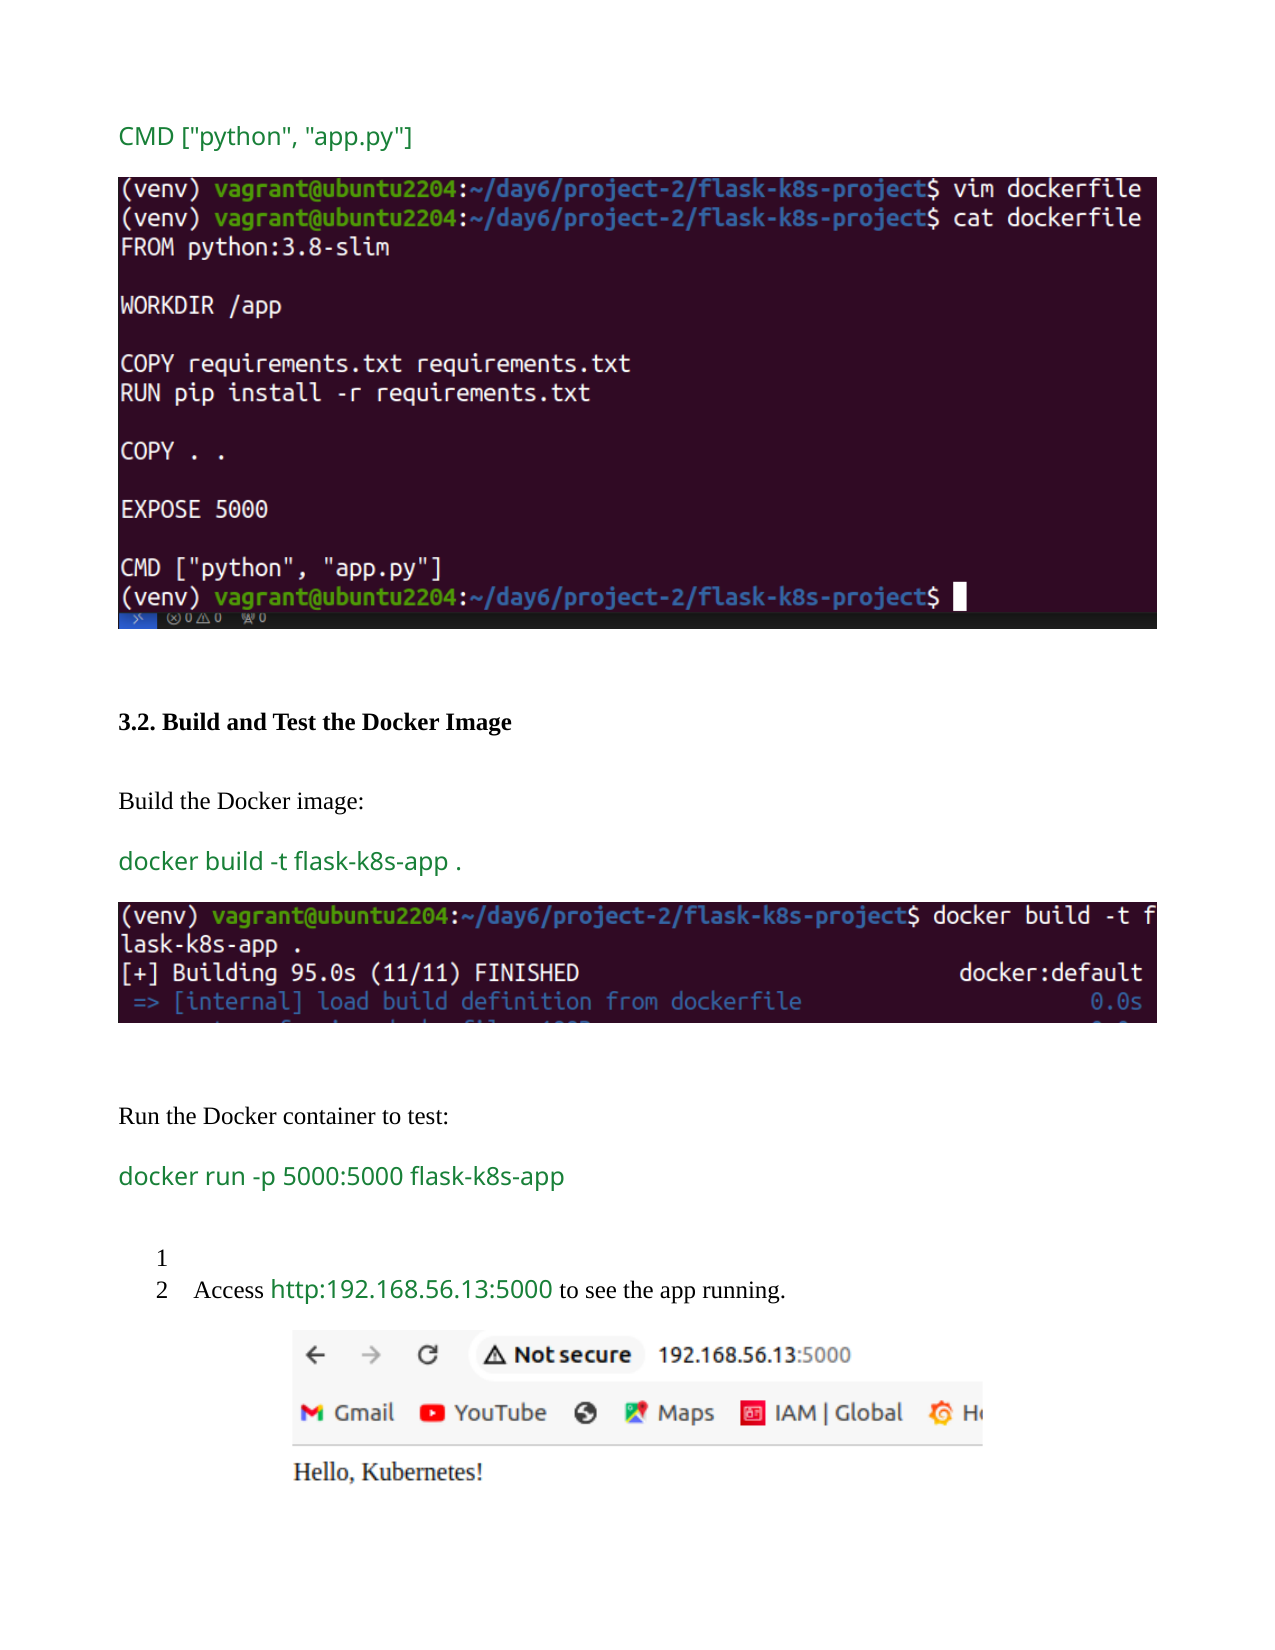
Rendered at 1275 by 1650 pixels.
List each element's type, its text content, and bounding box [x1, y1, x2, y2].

picture [118, 902, 1157, 1023]
text Run the Docker container to test: docker run -p 5000:5000 flask-k8s-app [118, 1101, 1157, 1193]
list Access http:192.168.56.13:5000 to see the app running. [156, 1271, 1157, 1306]
text 3.2. Build and Test the Docker Image [118, 707, 1157, 736]
picture [118, 177, 1157, 629]
text Build the Docker image: docker build -t flask-k8s-app . [118, 786, 1157, 877]
picture [292, 1330, 983, 1567]
text CMD ["python", "app.py"] [118, 118, 1157, 152]
